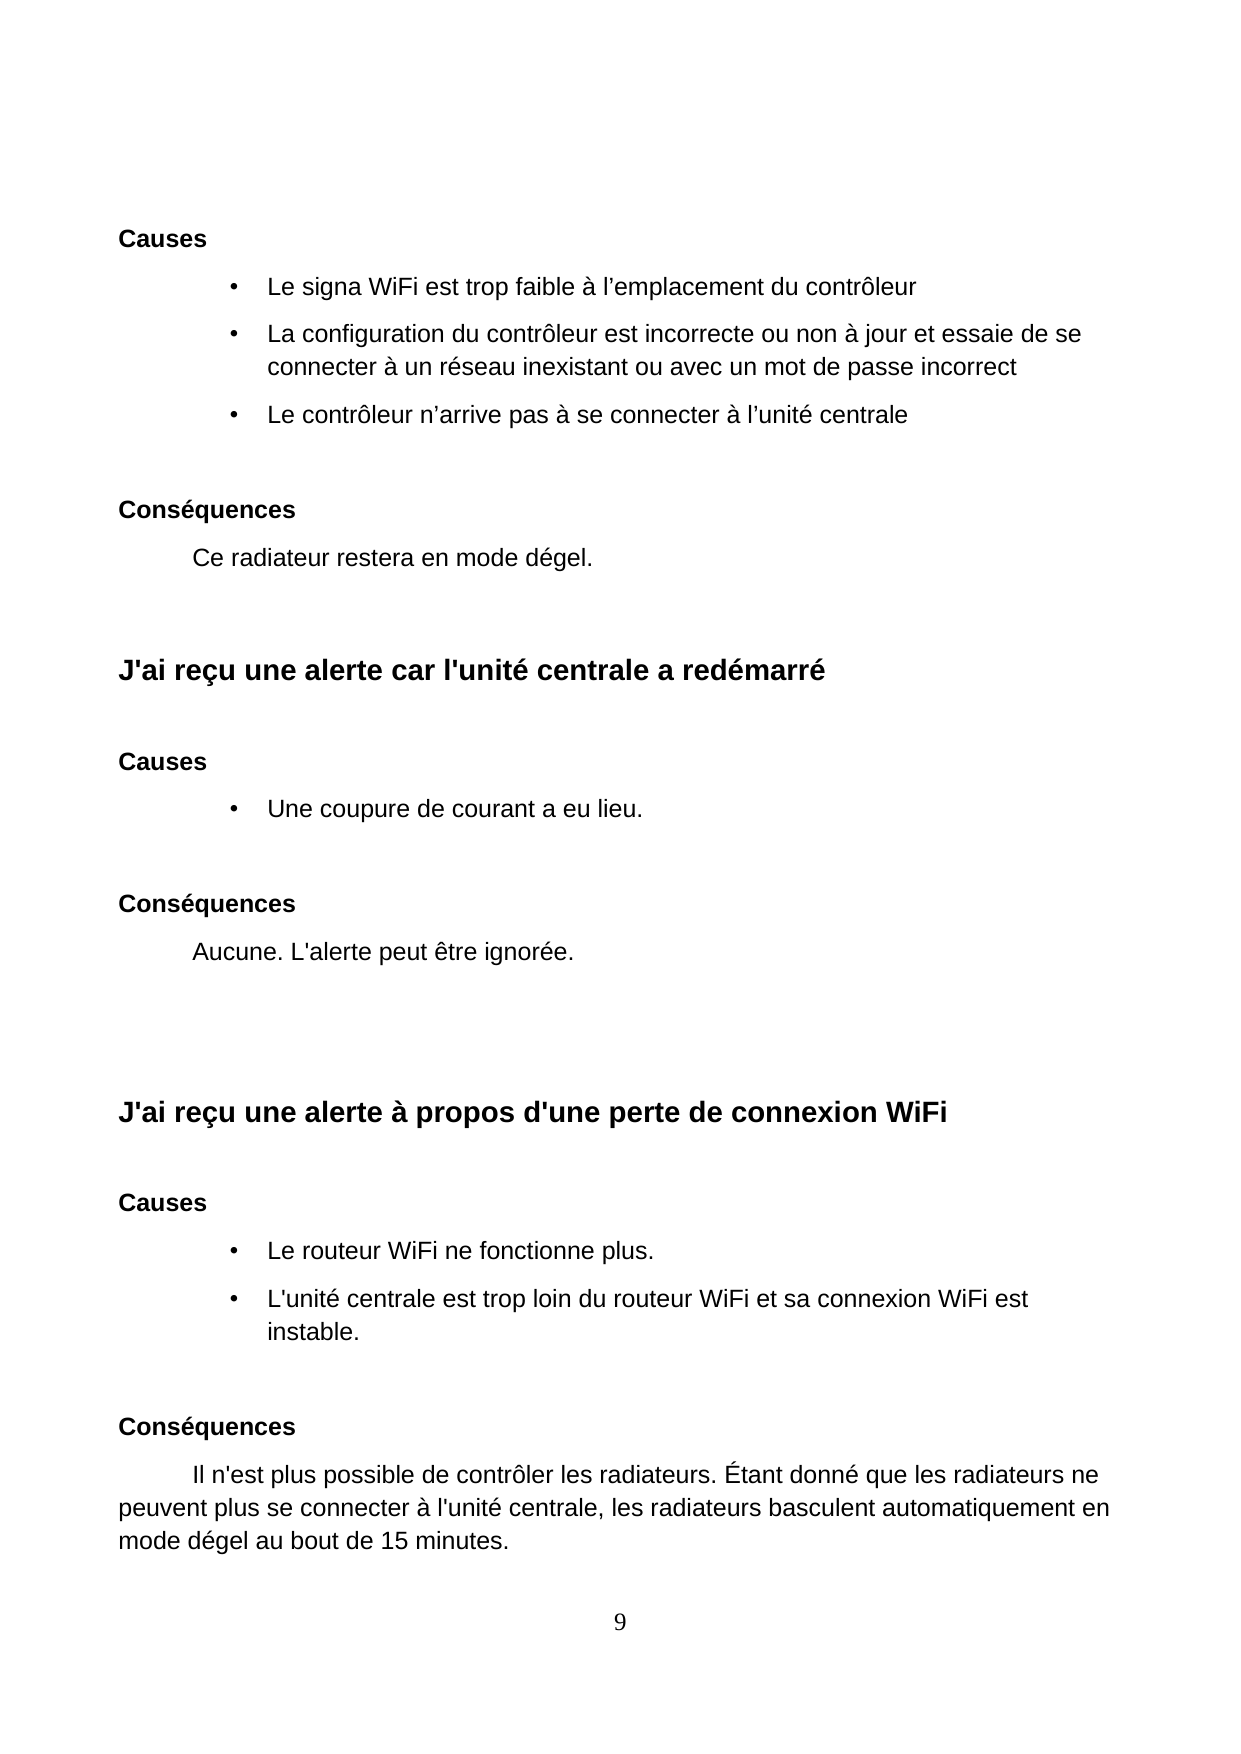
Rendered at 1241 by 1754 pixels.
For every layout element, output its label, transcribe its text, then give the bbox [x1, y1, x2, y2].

subtitle J'ai reçu une alerte à propos d'une perte de connexion WiFi [118, 1094, 1122, 1128]
text Causes [118, 1188, 1122, 1217]
text Causes [118, 747, 1122, 775]
text Conséquences [118, 495, 1122, 524]
subtitle J'ai reçu une alerte car l'unité centrale a redémarré [118, 653, 1122, 686]
text Il n'est plus possible de contrôler les radiateurs. Étant donné que les radiateurs ne peuvent plus se connecter à l'unité centrale, les radiateurs basculent automatiquement en mode dégel au bout de 15 minutes. [118, 1459, 1122, 1554]
list Le signa WiFi est trop faible à l’emplacement du contrôleur [229, 272, 1122, 300]
text Causes [118, 224, 1122, 253]
list Une coupure de courant a eu lieu. [229, 794, 1122, 823]
text Ce radiateur restera en mode dégel. [118, 543, 1122, 572]
list La configuration du contrôleur est incorrecte ou non à jour et essaie de se connecter à un réseau inexistant ou avec un mot de passe incorrect [229, 319, 1122, 381]
list L'unité centrale est trop loin du routeur WiFi et sa connexion WiFi est instable. [229, 1284, 1122, 1346]
text Conséquences [118, 889, 1122, 918]
list Le routeur WiFi ne fonctionne plus. [229, 1236, 1122, 1265]
text Aucune. L'alerte peut être ignorée. [118, 937, 1122, 966]
text Conséquences [118, 1412, 1122, 1441]
list Le contrôleur n’arrive pas à se connecter à l’unité centrale [229, 400, 1122, 429]
